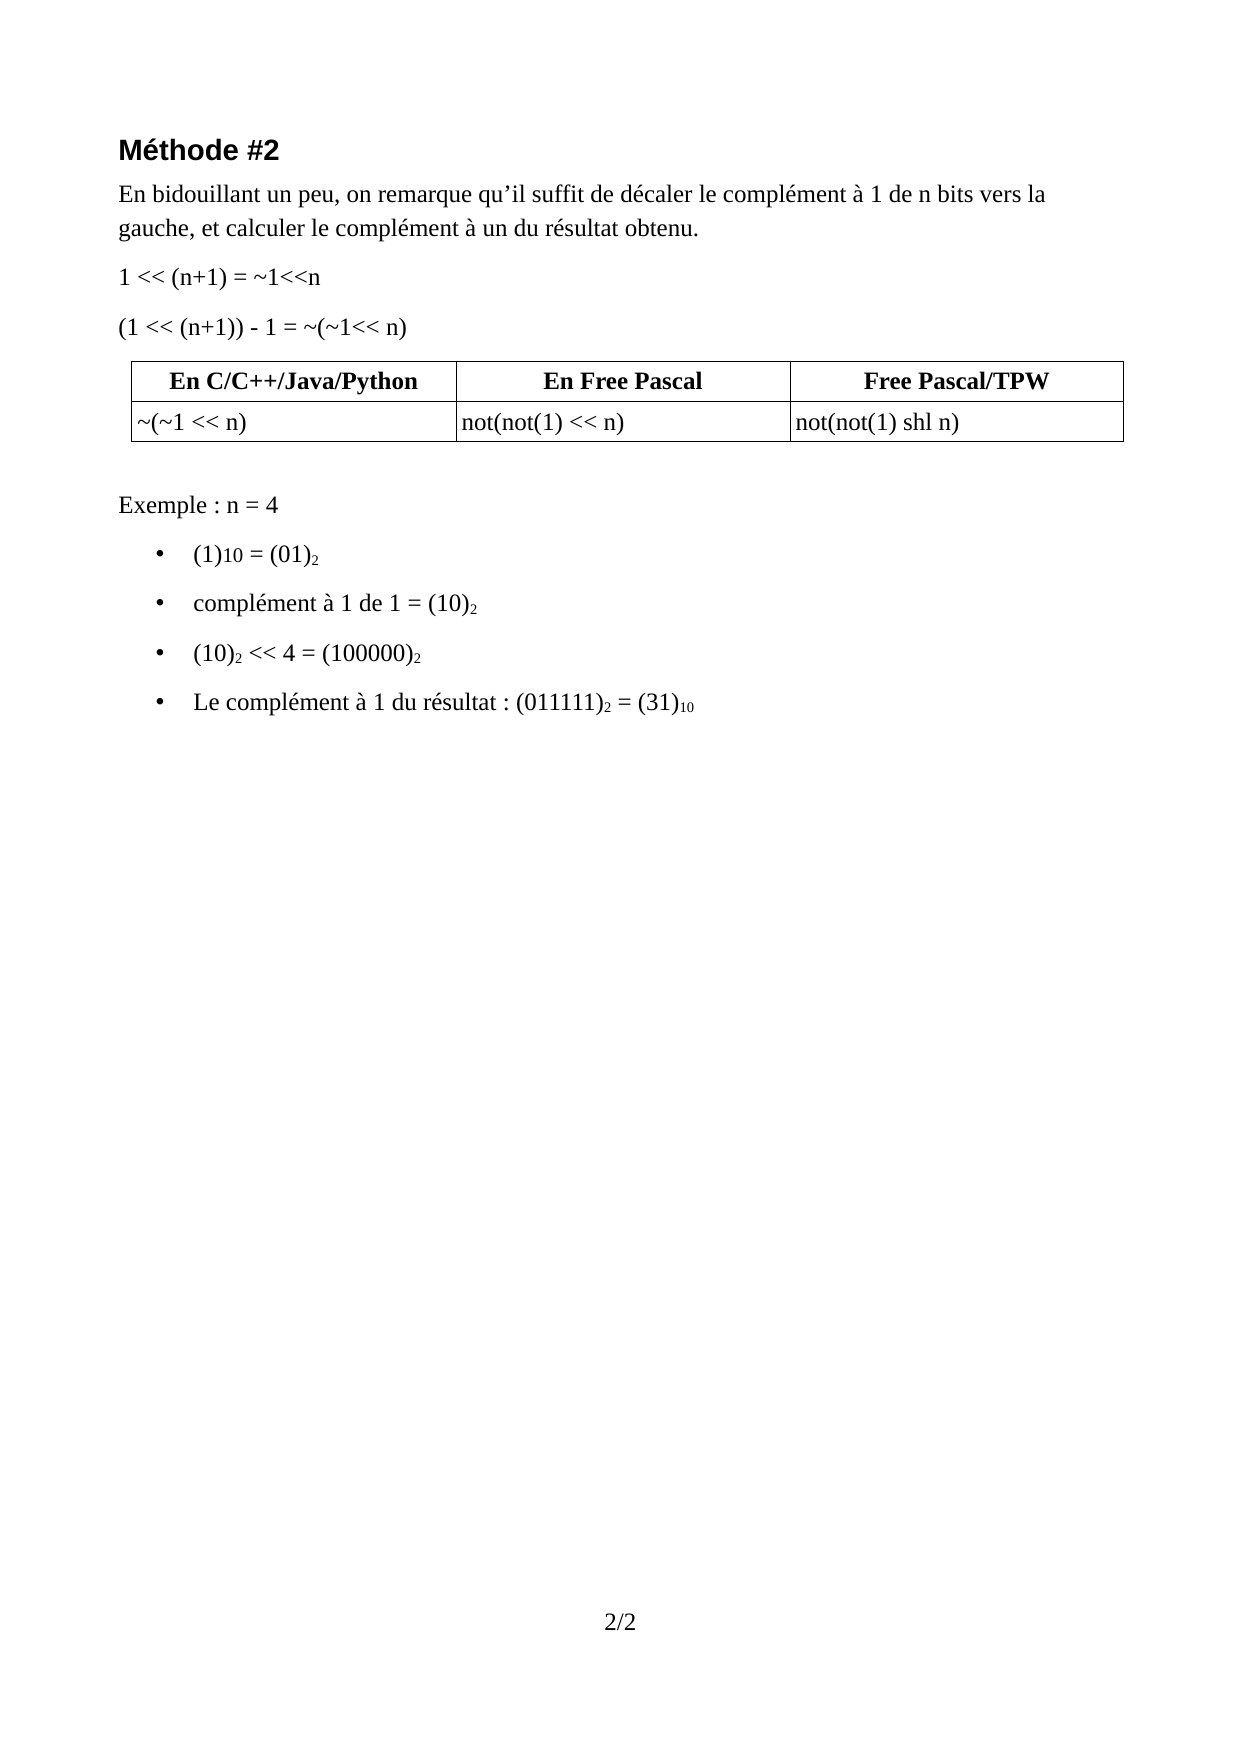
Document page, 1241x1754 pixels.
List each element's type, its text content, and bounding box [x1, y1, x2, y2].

table_cell ~(~1 << n) [132, 402, 456, 441]
table_header Free Pascal/TPW [791, 362, 1123, 401]
list Le complément à 1 du résultat : (011111)2 = (31)10 [156, 687, 1122, 715]
table_header En Free Pascal [457, 362, 790, 401]
subtitle Méthode #2 [118, 133, 1122, 166]
table_cell not(not(1) shl n) [791, 402, 1123, 441]
table_cell not(not(1) << n) [457, 402, 790, 441]
text 1 << (n+1) = ~1<<n [118, 262, 1122, 291]
table_header En C/C++/Java/Python [132, 362, 456, 401]
list (1)10 = (01)2 [156, 539, 1122, 568]
list complément à 1 de 1 = (10)2 [156, 588, 1122, 617]
text Exemple : n = 4 [118, 490, 1122, 519]
text En bidouillant un peu, on remarque qu’il suffit de décaler le complément à 1 de n bits vers la gauche, et calculer le complément à un du résultat obtenu. [118, 179, 1122, 242]
text (1 << (n+1)) - 1 = ~(~1<< n) [118, 312, 1122, 340]
list (10)2 << 4 = (100000)2 [156, 638, 1122, 666]
